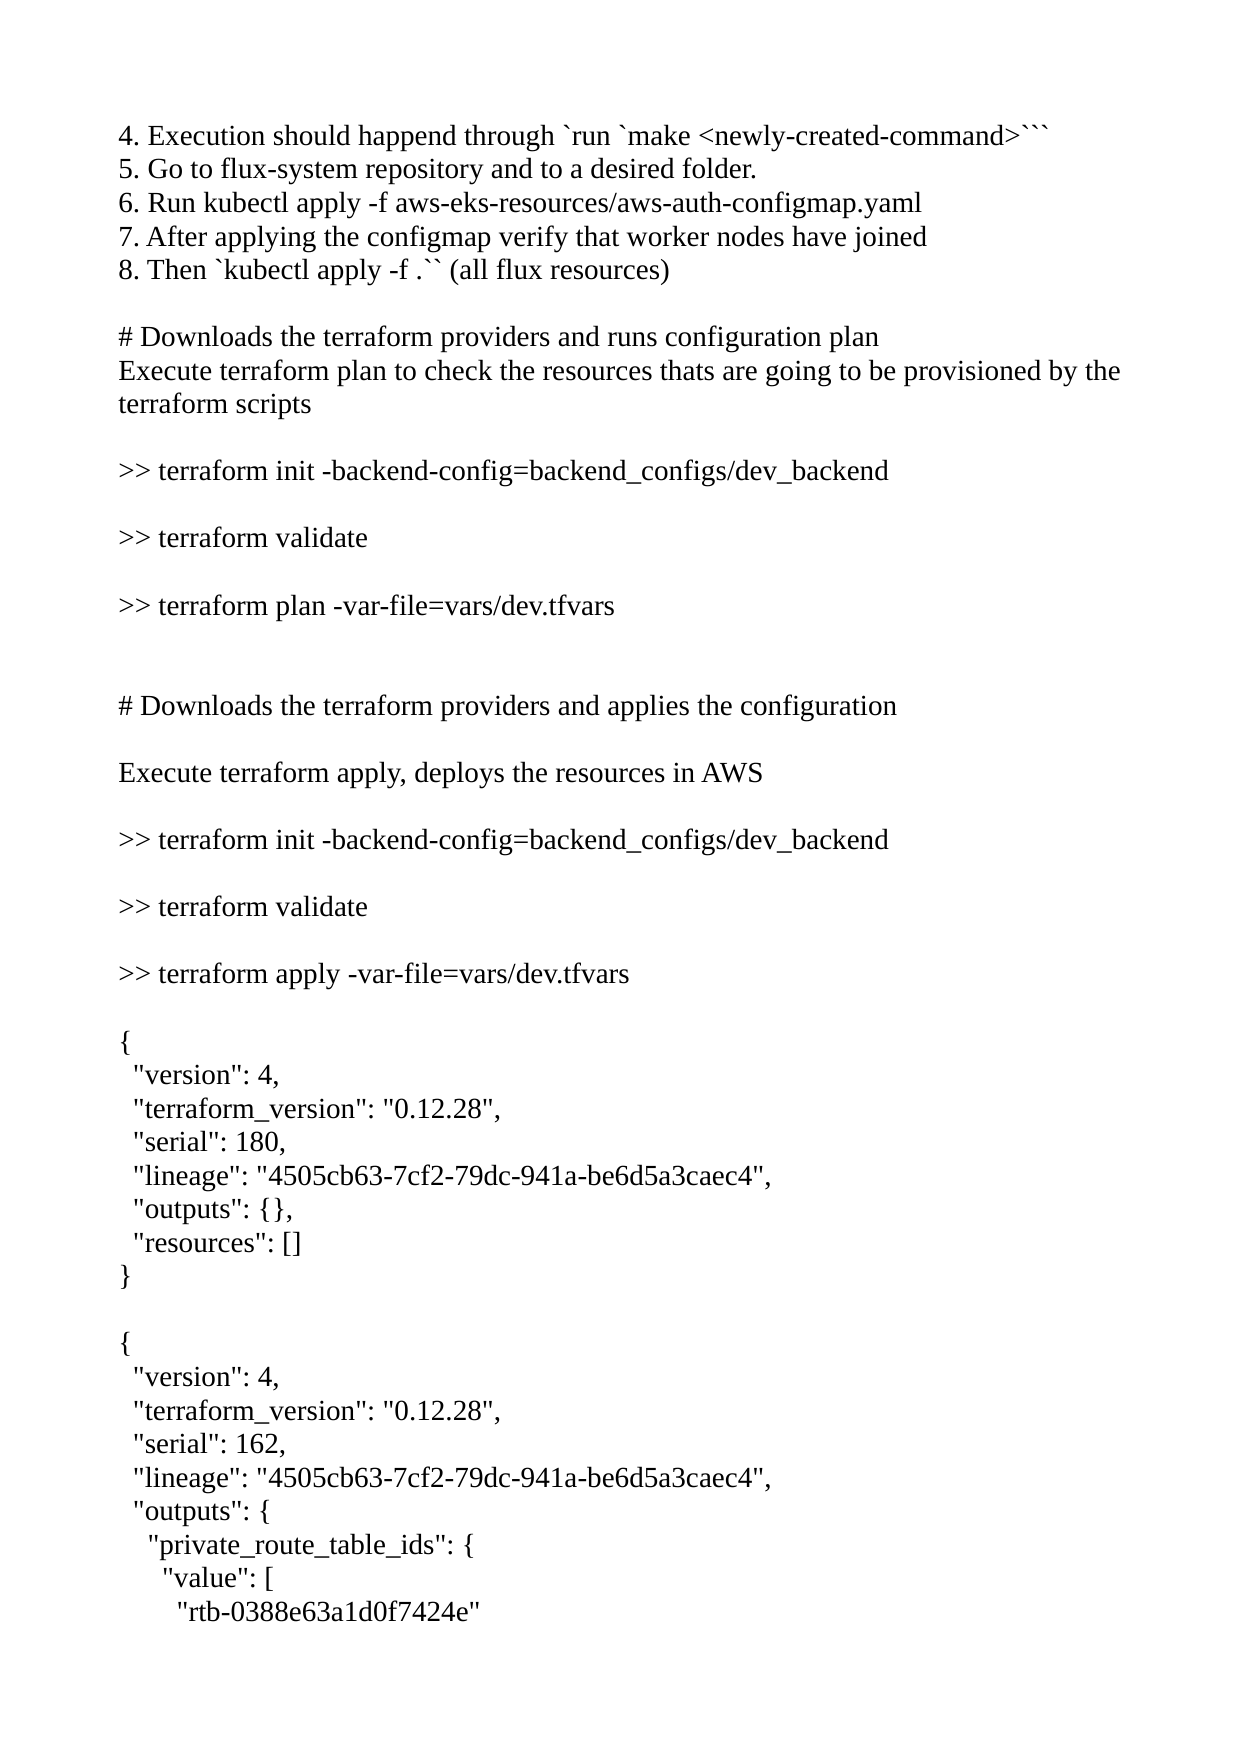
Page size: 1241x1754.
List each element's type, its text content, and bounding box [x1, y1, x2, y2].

text >> terraform plan -var-file=vars/dev.tfvars [118, 588, 1122, 621]
text "terraform_version": "0.12.28", [118, 1091, 1122, 1124]
text >> terraform init -backend-config=backend_configs/dev_backend [118, 822, 1122, 856]
text 8. Then `kubectl apply -f .`` (all flux resources) [118, 252, 1122, 286]
text >> terraform apply -var-file=vars/dev.tfvars [118, 957, 1122, 990]
text 7. After applying the configmap verify that worker nodes have joined [118, 219, 1122, 252]
text "version": 4, [118, 1359, 1122, 1393]
text 4. Execution should happend through `run `make <newly-created-command>``` [118, 118, 1122, 152]
text 6. Run kubectl apply -f aws-eks-resources/aws-auth-configmap.yaml [118, 185, 1122, 219]
text # Downloads the terraform providers and applies the configuration [118, 688, 1122, 722]
text Execute terraform plan to check the resources thats are going to be provisioned by the terraform scripts [118, 353, 1122, 420]
text "outputs": { [118, 1493, 1122, 1527]
text { [118, 1326, 1122, 1359]
text } [118, 1258, 1122, 1292]
text "serial": 162, [118, 1426, 1122, 1460]
text >> terraform validate [118, 889, 1122, 923]
text # Downloads the terraform providers and runs configuration plan [118, 319, 1122, 353]
text "value": [ [118, 1560, 1122, 1594]
text "resources": [] [118, 1225, 1122, 1258]
text "version": 4, [118, 1057, 1122, 1091]
text "lineage": "4505cb63-7cf2-79dc-941a-be6d5a3caec4", [118, 1158, 1122, 1191]
text 5. Go to flux-system repository and to a desired folder. [118, 152, 1122, 185]
text "serial": 180, [118, 1124, 1122, 1158]
text >> terraform validate [118, 521, 1122, 554]
text "terraform_version": "0.12.28", [118, 1393, 1122, 1426]
text "lineage": "4505cb63-7cf2-79dc-941a-be6d5a3caec4", [118, 1460, 1122, 1493]
text "outputs": {}, [118, 1191, 1122, 1225]
text { [118, 1024, 1122, 1057]
text Execute terraform apply, deploys the resources in AWS [118, 755, 1122, 789]
text "private_route_table_ids": { [118, 1527, 1122, 1560]
text >> terraform init -backend-config=backend_configs/dev_backend [118, 453, 1122, 487]
text "rtb-0388e63a1d0f7424e" [118, 1594, 1122, 1627]
